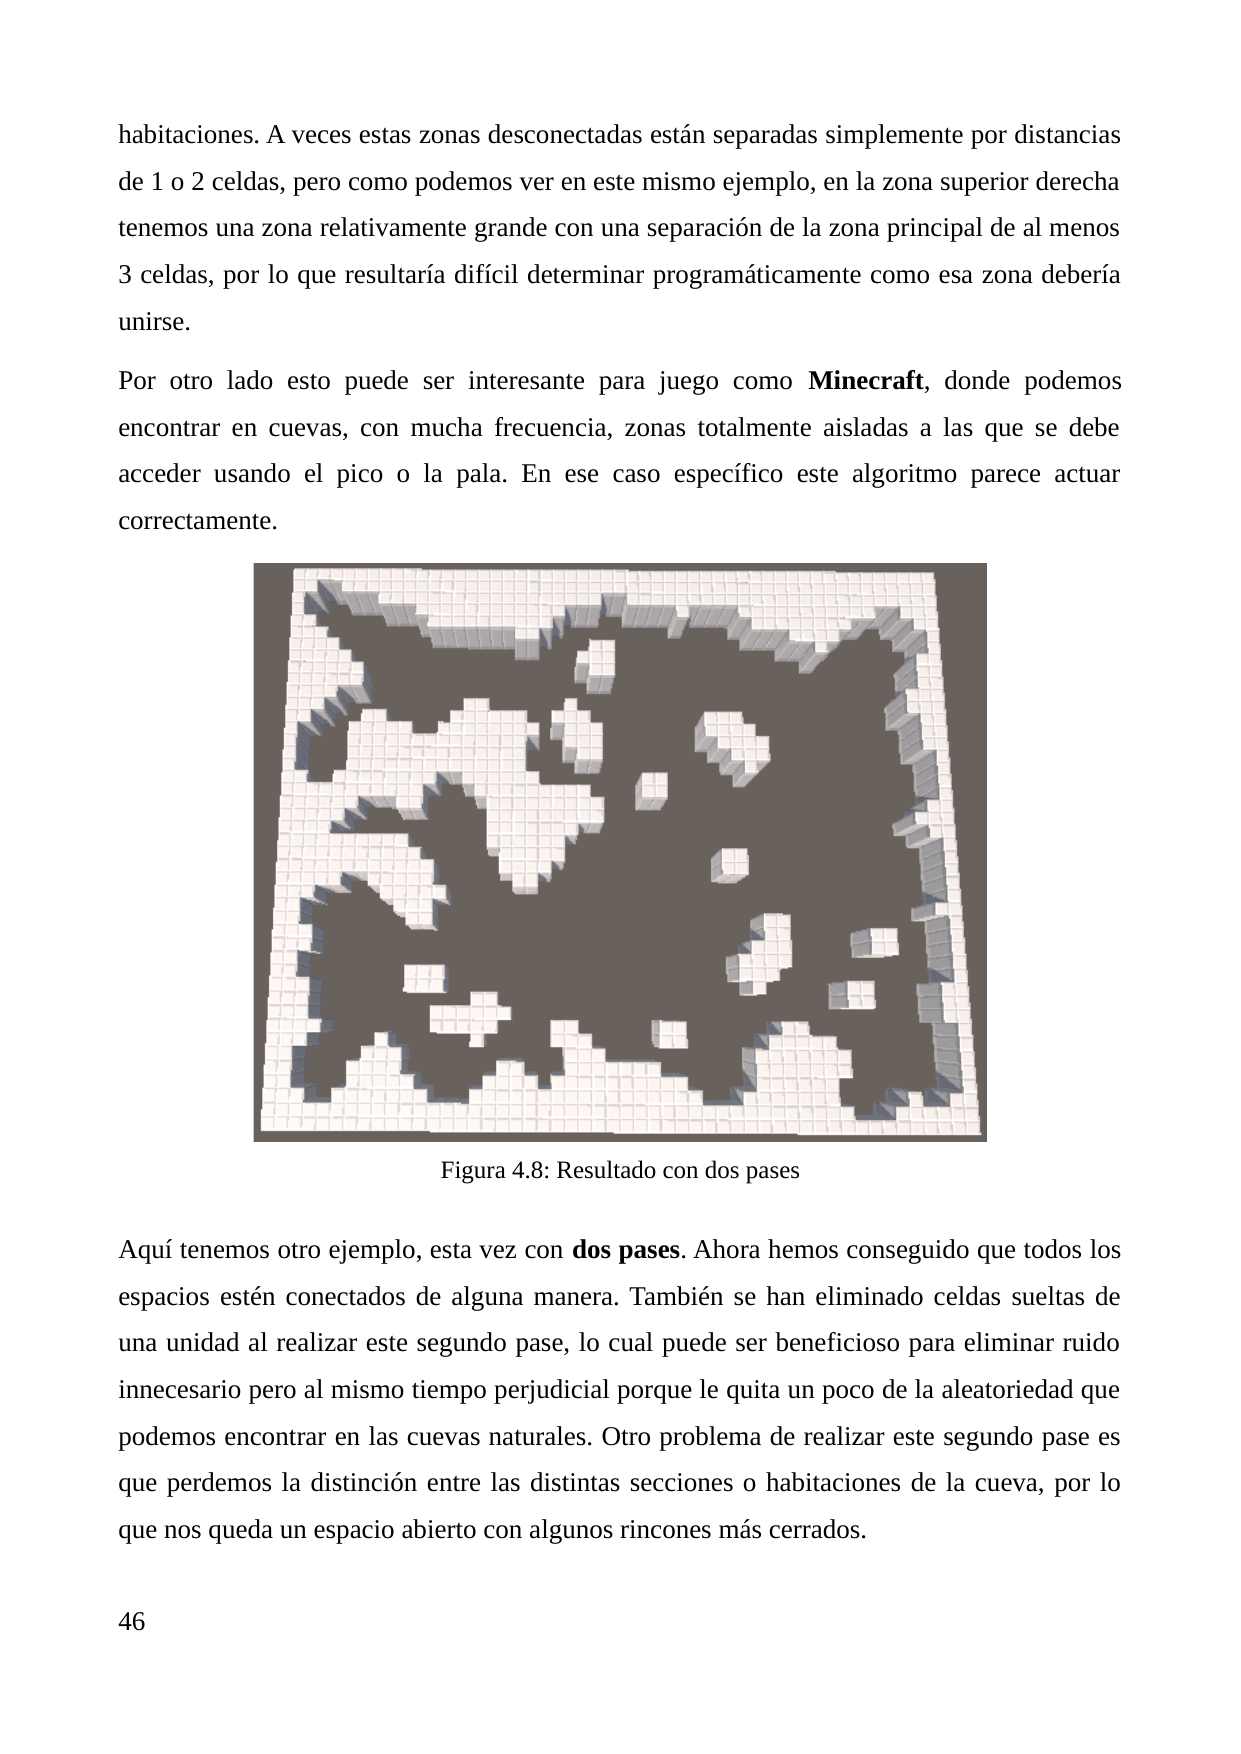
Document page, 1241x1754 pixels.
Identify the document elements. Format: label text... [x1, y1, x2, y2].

text Figura 4.8: Resultado con dos pases [253, 1142, 987, 1184]
text Por otro lado esto puede ser interesante para juego como Minecraft, donde podemos encontrar en cuevas, con mucha frecuencia, zonas totalmente aisladas a las que se debe acceder usando el pico o la pala. En ese caso específico este algoritmo parece actuar correctamente. [118, 364, 1122, 535]
picture [253, 563, 987, 1142]
text Aquí tenemos otro ejemplo, esta vez con dos pases. Ahora hemos conseguido que todos los espacios estén conectados de alguna manera. También se han eliminado celdas sueltas de una unidad al realizar este segundo pase, lo cual puede ser beneficioso para eliminar ruido innecesario pero al mismo tiempo perjudicial porque le quita un poco de la aleatoriedad que podemos encontrar en las cuevas naturales. Otro problema de realizar este segundo pase es que perdemos la distinción entre las distintas secciones o habitaciones de la cueva, por lo que nos queda un espacio abierto con algunos rincones más cerrados. [118, 1233, 1122, 1544]
text habitaciones. A veces estas zonas desconectadas están separadas simplemente por distancias de 1 o 2 celdas, pero como podemos ver en este mismo ejemplo, en la zona superior derecha tenemos una zona relativamente grande con una separación de la zona principal de al menos 3 celdas, por lo que resultaría difícil determinar programáticamente como esa zona debería unirse. [118, 118, 1122, 336]
